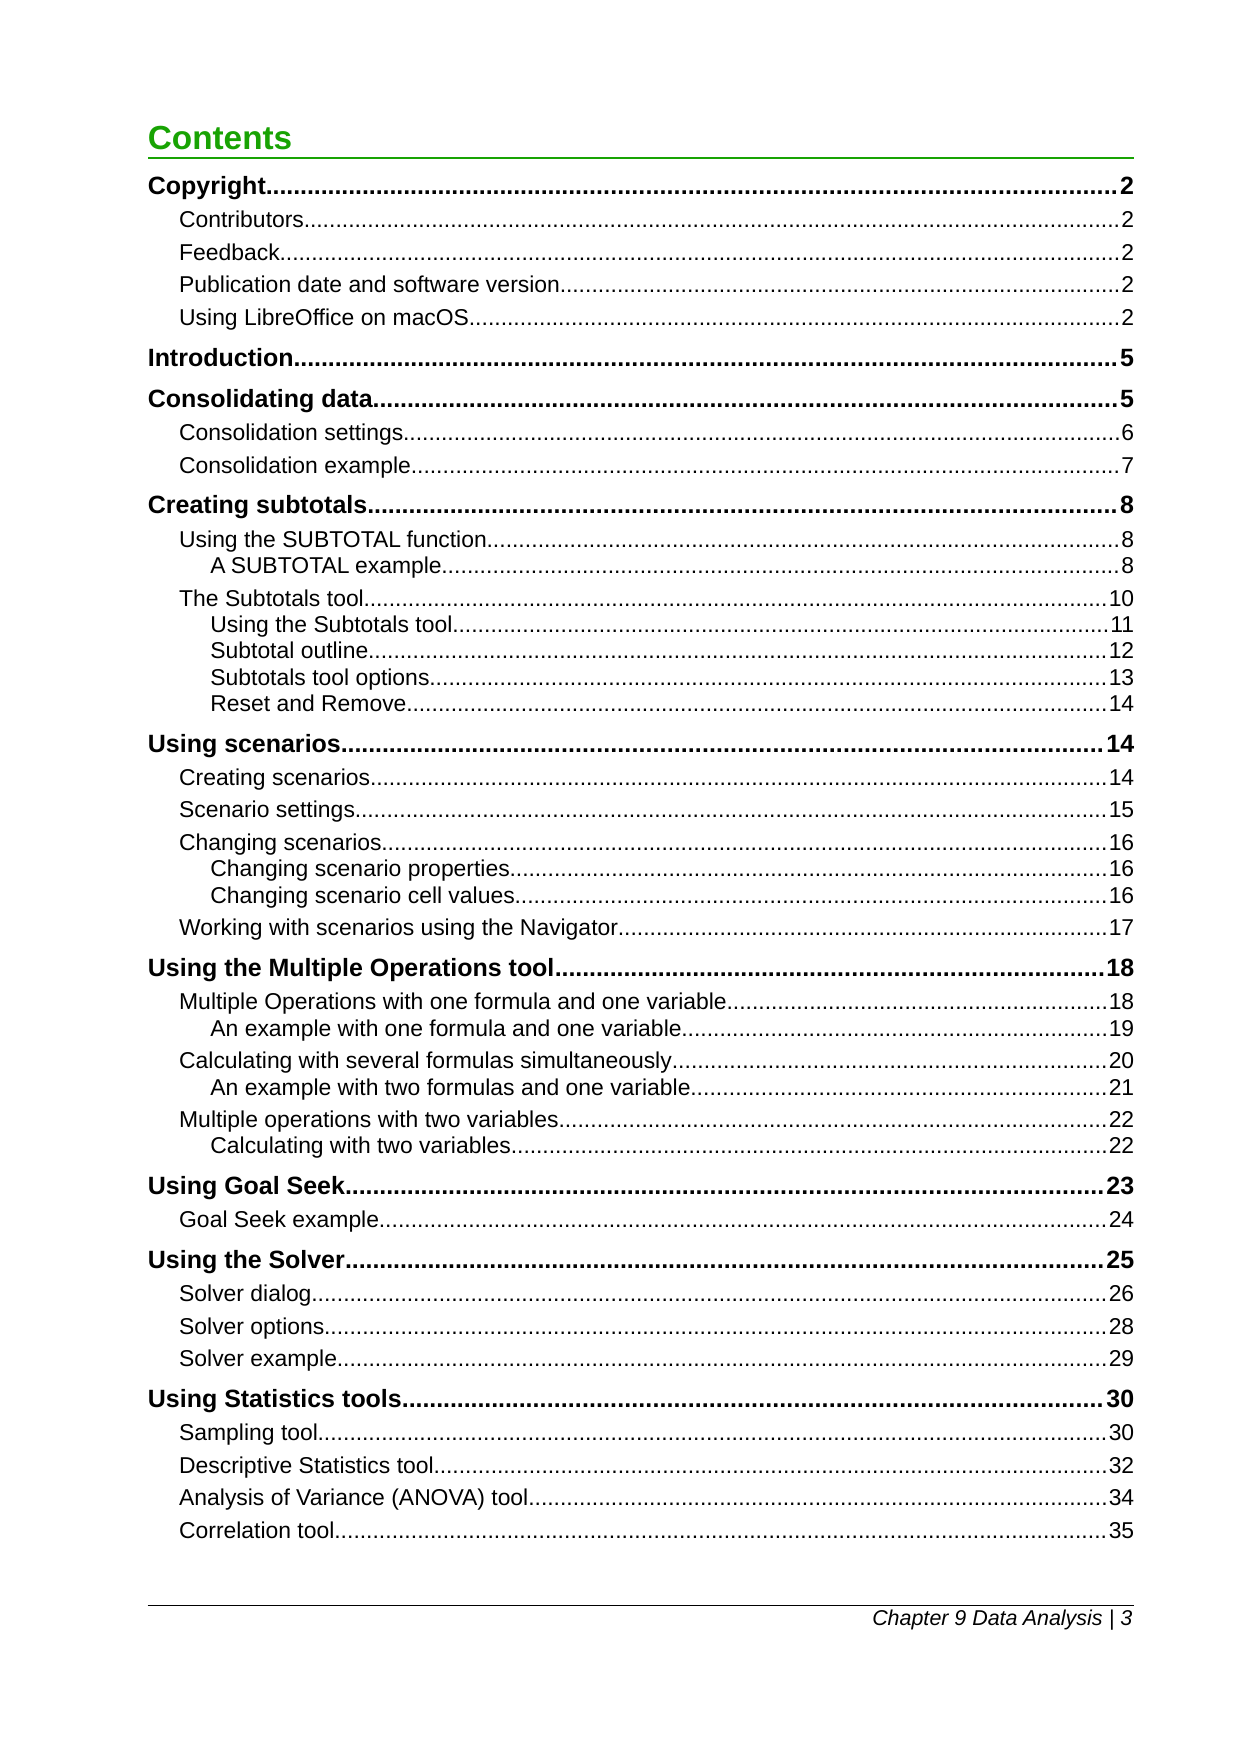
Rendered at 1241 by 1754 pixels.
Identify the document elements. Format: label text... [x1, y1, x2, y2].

text Subtotals tool options 13 [210, 663, 1134, 690]
text Correlation tool 35 [179, 1517, 1134, 1543]
text Introduction 5 [148, 343, 1134, 372]
text Consolidation example 7 [179, 452, 1134, 478]
text Feedback 2 [179, 239, 1134, 265]
text An example with two formulas and one variable 21 [210, 1073, 1134, 1100]
text Using Statistics tools 30 [148, 1384, 1134, 1413]
text Sampling tool 30 [179, 1419, 1134, 1446]
text Copyright 2 [148, 171, 1134, 200]
text Using the Multiple Operations tool 18 [148, 953, 1134, 982]
text Calculating with two variables 22 [210, 1132, 1134, 1159]
text Changing scenarios 16 [179, 829, 1134, 855]
text Solver example 29 [179, 1345, 1134, 1372]
text Multiple operations with two variables 22 [179, 1106, 1134, 1132]
text Contributors 2 [179, 206, 1134, 232]
text Creating subtotals 8 [148, 491, 1134, 519]
text Using the SUBTOTAL function 8 [179, 526, 1134, 552]
text Using the Subtotals tool 11 [210, 611, 1134, 637]
text Changing scenario properties 16 [210, 855, 1134, 882]
text Descriptive Statistics tool 32 [179, 1452, 1134, 1478]
text Goal Seek example 24 [179, 1206, 1134, 1233]
text Working with scenarios using the Navigator 17 [179, 914, 1134, 941]
text Using scenarios 14 [148, 729, 1134, 757]
text Using Goal Seek 23 [148, 1171, 1134, 1200]
text Calculating with several formulas simultaneously 20 [179, 1047, 1134, 1073]
text Solver dialog 26 [179, 1280, 1134, 1306]
text Solver options 28 [179, 1313, 1134, 1339]
text Changing scenario cell values 16 [210, 882, 1134, 908]
text Using the Solver 25 [148, 1245, 1134, 1274]
text Publication date and software version 2 [179, 271, 1134, 298]
text The Subtotals tool 10 [179, 584, 1134, 611]
text An example with one formula and one variable 19 [210, 1014, 1134, 1041]
text Scenario settings 15 [179, 796, 1134, 823]
subtitle Contents [148, 118, 1134, 157]
text Subtotal outline 12 [210, 637, 1134, 663]
text Analysis of Variance (ANOVA) tool 34 [179, 1484, 1134, 1511]
text A SUBTOTAL example 8 [210, 552, 1134, 578]
text Using LibreOffice on macOS 2 [179, 304, 1134, 330]
text Reset and Remove 14 [210, 690, 1134, 716]
text Consolidating data 5 [148, 384, 1134, 413]
text Consolidation settings 6 [179, 419, 1134, 445]
text Multiple Operations with one formula and one variable 18 [179, 988, 1134, 1014]
text Creating scenarios 14 [179, 764, 1134, 790]
